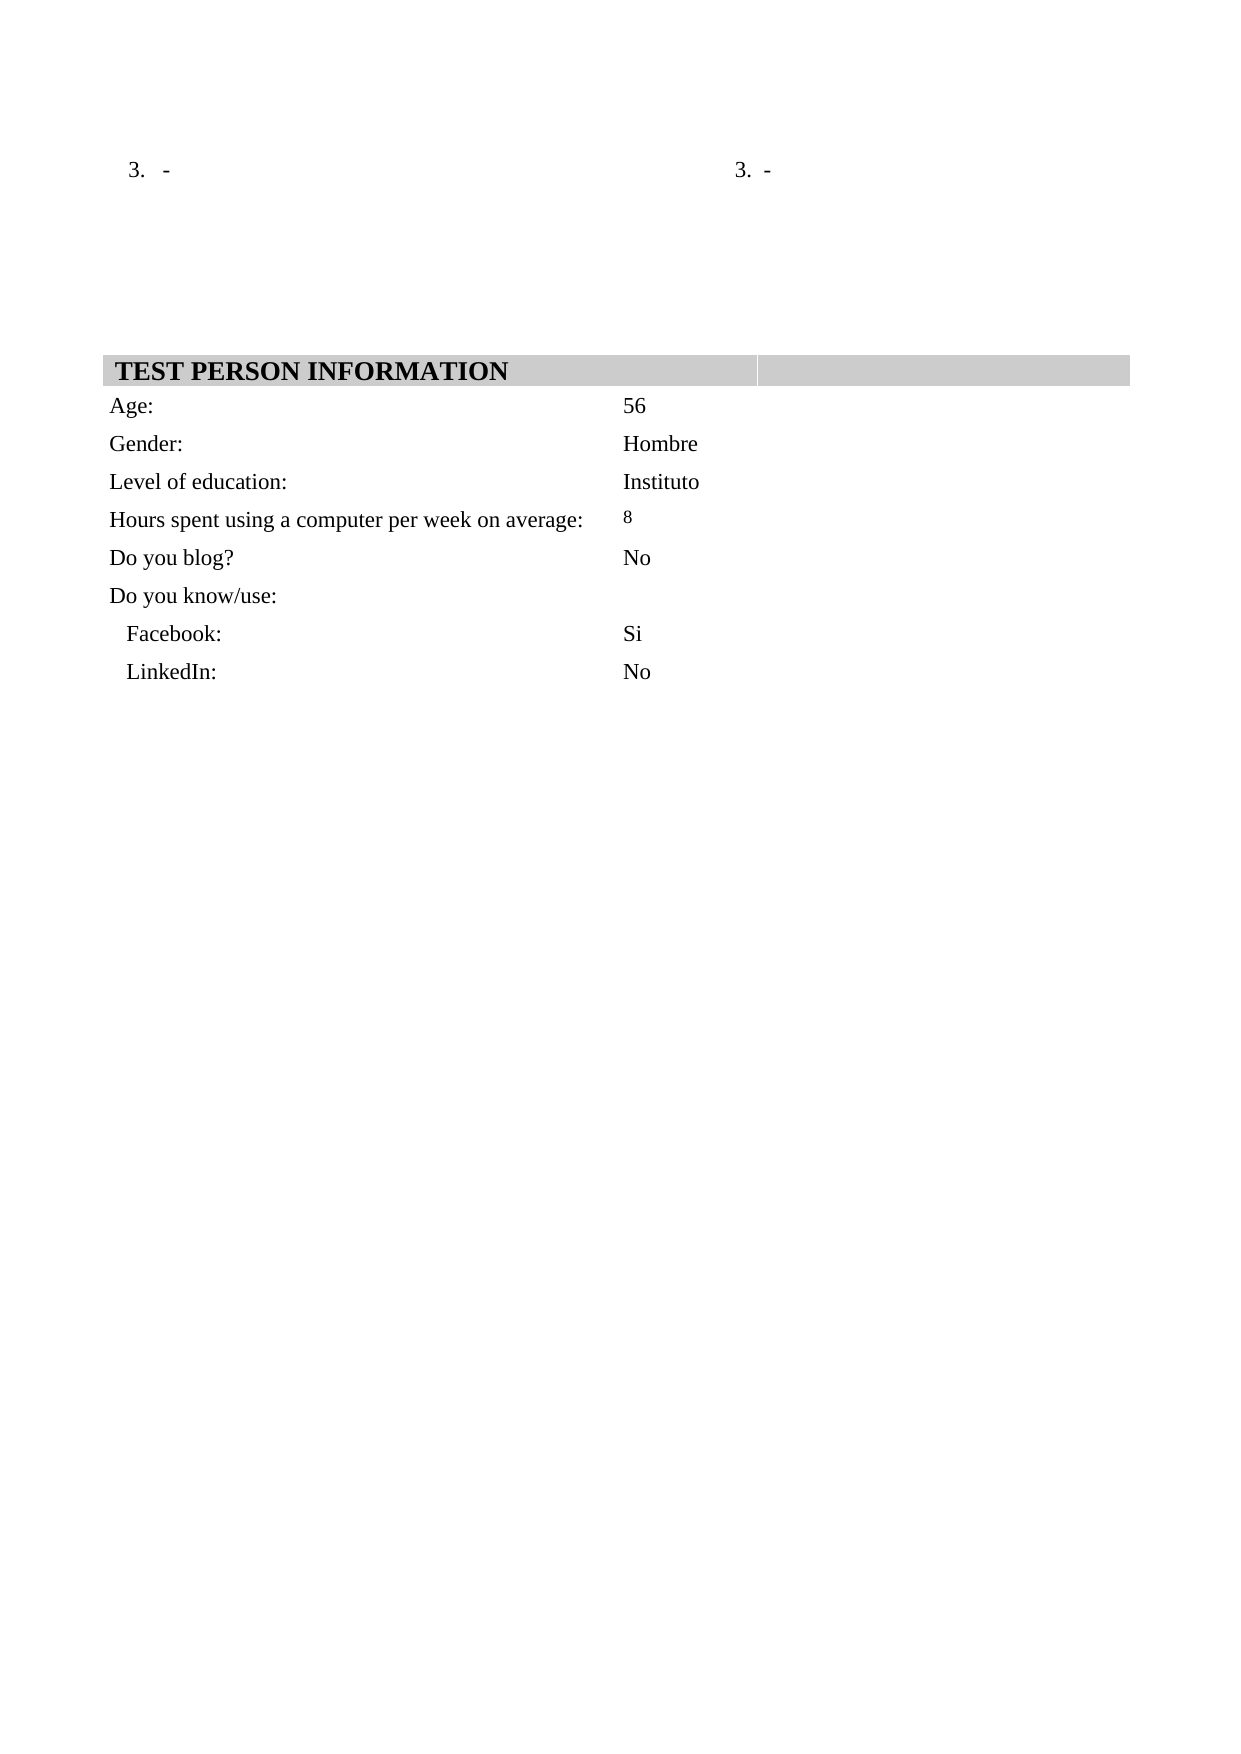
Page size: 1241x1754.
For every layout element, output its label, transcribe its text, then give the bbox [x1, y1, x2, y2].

table_cell [820, 188, 841, 355]
table_cell Do you know/use: [103, 576, 617, 614]
table_cell [862, 355, 883, 386]
table_cell [883, 188, 904, 355]
table_cell Instituto [617, 463, 1130, 500]
table_cell [925, 188, 946, 355]
table_cell No [617, 653, 1130, 691]
table_cell [103, 188, 617, 355]
table_cell Hours spent using a computer per week on average: [103, 500, 617, 538]
table_cell [758, 355, 778, 386]
table_cell LinkedIn: [103, 653, 617, 691]
table_cell [778, 355, 799, 386]
table_cell [758, 188, 778, 355]
table_cell [925, 355, 946, 386]
table_cell [799, 188, 820, 355]
table_cell [617, 188, 757, 355]
table_cell Hombre [617, 424, 1130, 462]
table_cell [1089, 355, 1130, 386]
table_cell Level of education: [103, 463, 617, 500]
table_cell Facebook: [103, 615, 617, 652]
table_cell Do you blog? [103, 539, 617, 576]
table_cell [1089, 188, 1130, 355]
table_cell Si [617, 615, 1130, 652]
table_cell 3. [617, 150, 757, 188]
table_cell - [758, 150, 1130, 188]
table_cell [820, 355, 841, 386]
table_cell No [617, 539, 1130, 576]
table_cell Age: [103, 386, 617, 424]
table_cell [967, 355, 1089, 386]
table_cell [883, 355, 904, 386]
table_cell [967, 188, 1089, 355]
table_cell [778, 188, 799, 355]
table_cell [799, 355, 820, 386]
table_cell [904, 355, 925, 386]
table_cell Gender: [103, 424, 617, 462]
table_cell 8 [617, 500, 1130, 538]
table_cell [904, 188, 925, 355]
table_cell TEST PERSON INFORMATION [103, 355, 617, 386]
table_cell [617, 355, 757, 386]
table_cell [841, 188, 862, 355]
table_cell [946, 355, 967, 386]
table_cell [841, 355, 862, 386]
table_cell [946, 188, 967, 355]
table_cell [862, 188, 883, 355]
table_cell - [156, 150, 617, 188]
table_cell 56 [617, 386, 1130, 424]
table_cell [617, 576, 1130, 614]
table_cell 3. [103, 150, 156, 188]
